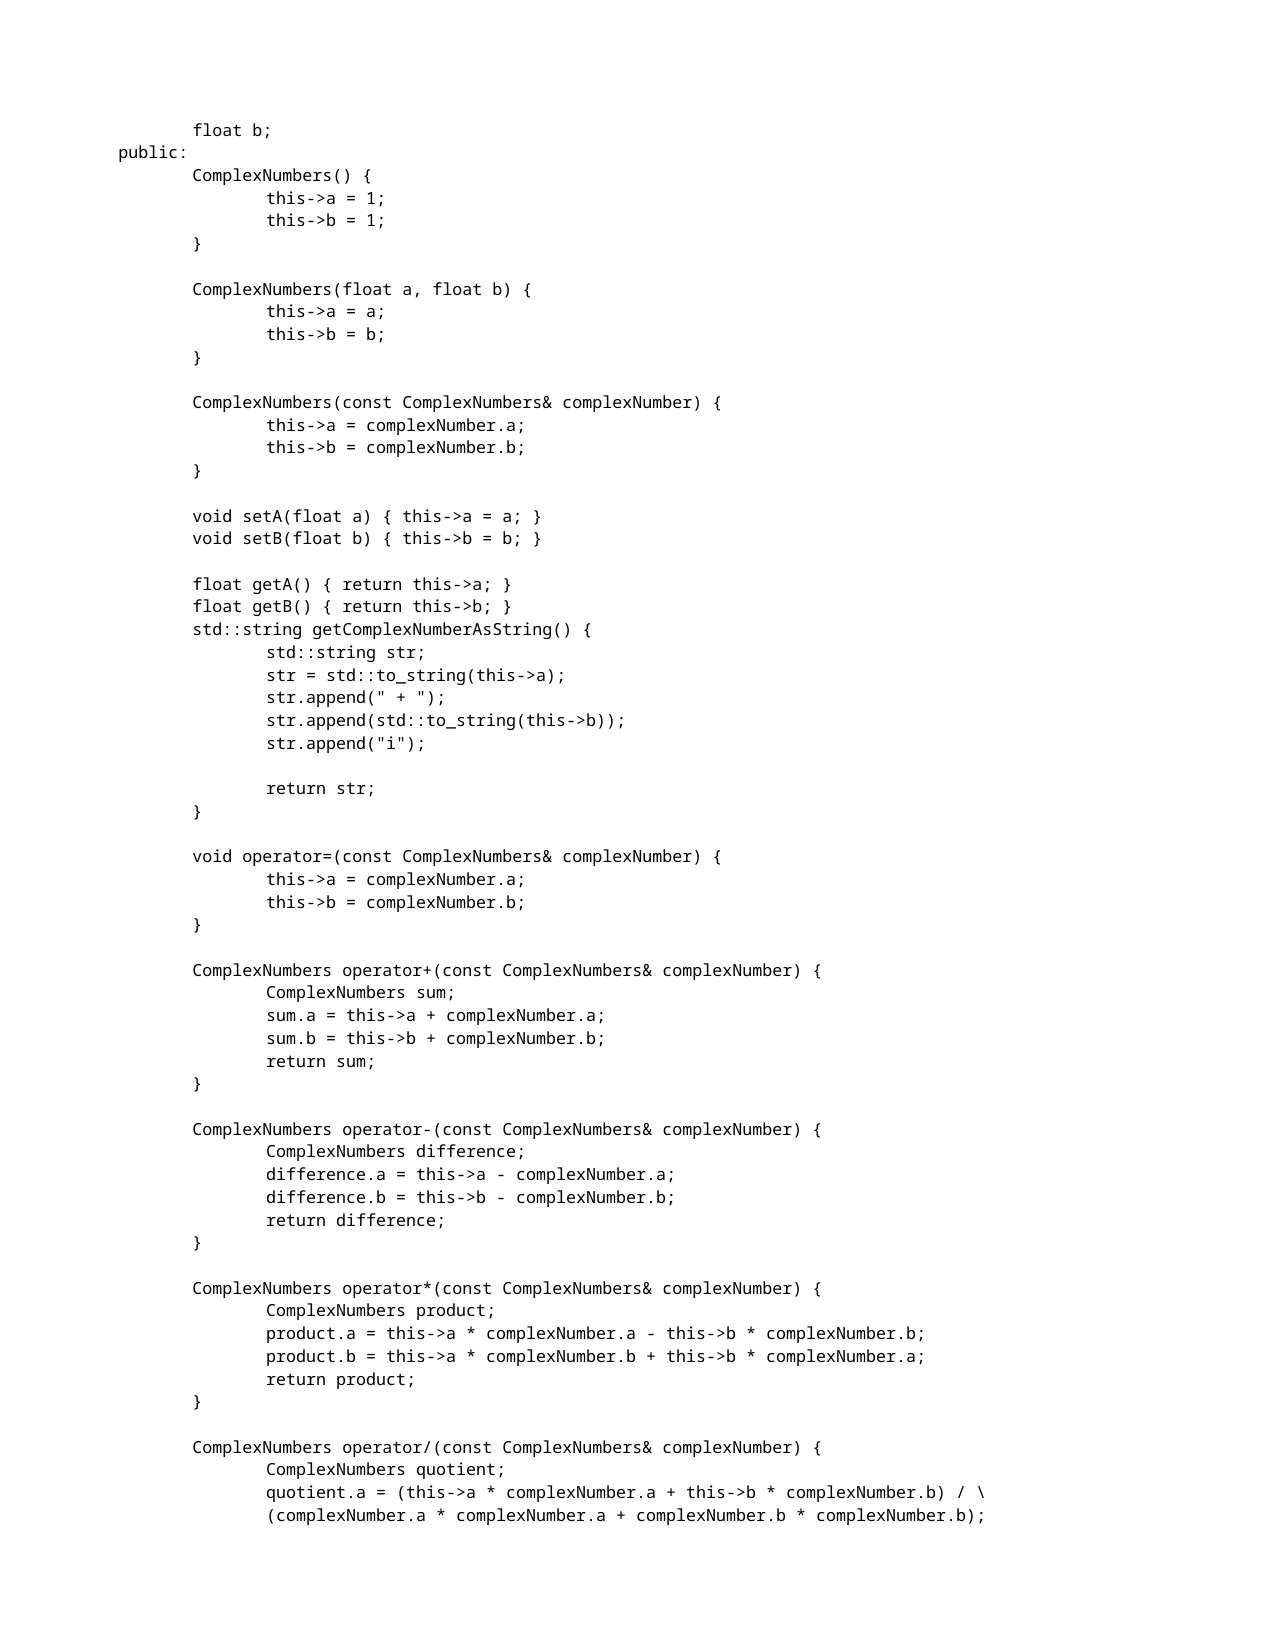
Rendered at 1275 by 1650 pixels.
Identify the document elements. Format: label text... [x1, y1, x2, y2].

text return product; [118, 1367, 1157, 1390]
text void operator=(const ComplexNumbers& complexNumber) { [118, 845, 1157, 867]
text std::string getComplexNumberAsString() { [118, 618, 1157, 640]
text product.b = this->a * complexNumber.b + this->b * complexNumber.a; [118, 1344, 1157, 1367]
text return sum; [118, 1049, 1157, 1072]
text this->a = a; [118, 300, 1157, 322]
text str.append(" + "); [118, 686, 1157, 708]
text } [118, 913, 1157, 936]
text } [118, 1390, 1157, 1412]
text ComplexNumbers() { [118, 163, 1157, 186]
text ComplexNumbers product; [118, 1299, 1157, 1322]
text ComplexNumbers operator+(const ComplexNumbers& complexNumber) { [118, 958, 1157, 981]
text } [118, 232, 1157, 254]
text ComplexNumbers quotient; [118, 1458, 1157, 1481]
text return difference; [118, 1208, 1157, 1231]
text ComplexNumbers(const ComplexNumbers& complexNumber) { [118, 391, 1157, 413]
text float b; [118, 118, 1157, 141]
text sum.b = this->b + complexNumber.b; [118, 1026, 1157, 1049]
text this->a = complexNumber.a; [118, 413, 1157, 436]
text std::string str; [118, 640, 1157, 663]
text this->b = b; [118, 322, 1157, 345]
text difference.a = this->a - complexNumber.a; [118, 1163, 1157, 1185]
text } [118, 459, 1157, 481]
text ComplexNumbers operator-(const ComplexNumbers& complexNumber) { [118, 1117, 1157, 1140]
text this->a = 1; [118, 186, 1157, 209]
text this->a = complexNumber.a; [118, 867, 1157, 890]
text this->b = complexNumber.b; [118, 436, 1157, 459]
text str.append(std::to_string(this->b)); [118, 708, 1157, 731]
text } [118, 1231, 1157, 1253]
text (complexNumber.a * complexNumber.a + complexNumber.b * complexNumber.b); [118, 1503, 1157, 1526]
text } [118, 799, 1157, 822]
text void setA(float a) { this->a = a; } [118, 504, 1157, 527]
text float getB() { return this->b; } [118, 595, 1157, 618]
text return str; [118, 777, 1157, 799]
text this->b = 1; [118, 209, 1157, 232]
text void setB(float b) { this->b = b; } [118, 527, 1157, 549]
text } [118, 1072, 1157, 1094]
text ComplexNumbers operator/(const ComplexNumbers& complexNumber) { [118, 1435, 1157, 1458]
text product.a = this->a * complexNumber.a - this->b * complexNumber.b; [118, 1322, 1157, 1344]
text ComplexNumbers operator*(const ComplexNumbers& complexNumber) { [118, 1276, 1157, 1299]
text ComplexNumbers(float a, float b) { [118, 277, 1157, 300]
text float getA() { return this->a; } [118, 572, 1157, 595]
text difference.b = this->b - complexNumber.b; [118, 1185, 1157, 1208]
text str = std::to_string(this->a); [118, 663, 1157, 686]
text sum.a = this->a + complexNumber.a; [118, 1004, 1157, 1026]
text public: [118, 141, 1157, 163]
text ComplexNumbers difference; [118, 1140, 1157, 1163]
text this->b = complexNumber.b; [118, 890, 1157, 913]
text quotient.a = (this->a * complexNumber.a + this->b * complexNumber.b) / \ [118, 1481, 1157, 1503]
text str.append("i"); [118, 731, 1157, 754]
text ComplexNumbers sum; [118, 981, 1157, 1004]
text } [118, 345, 1157, 368]
